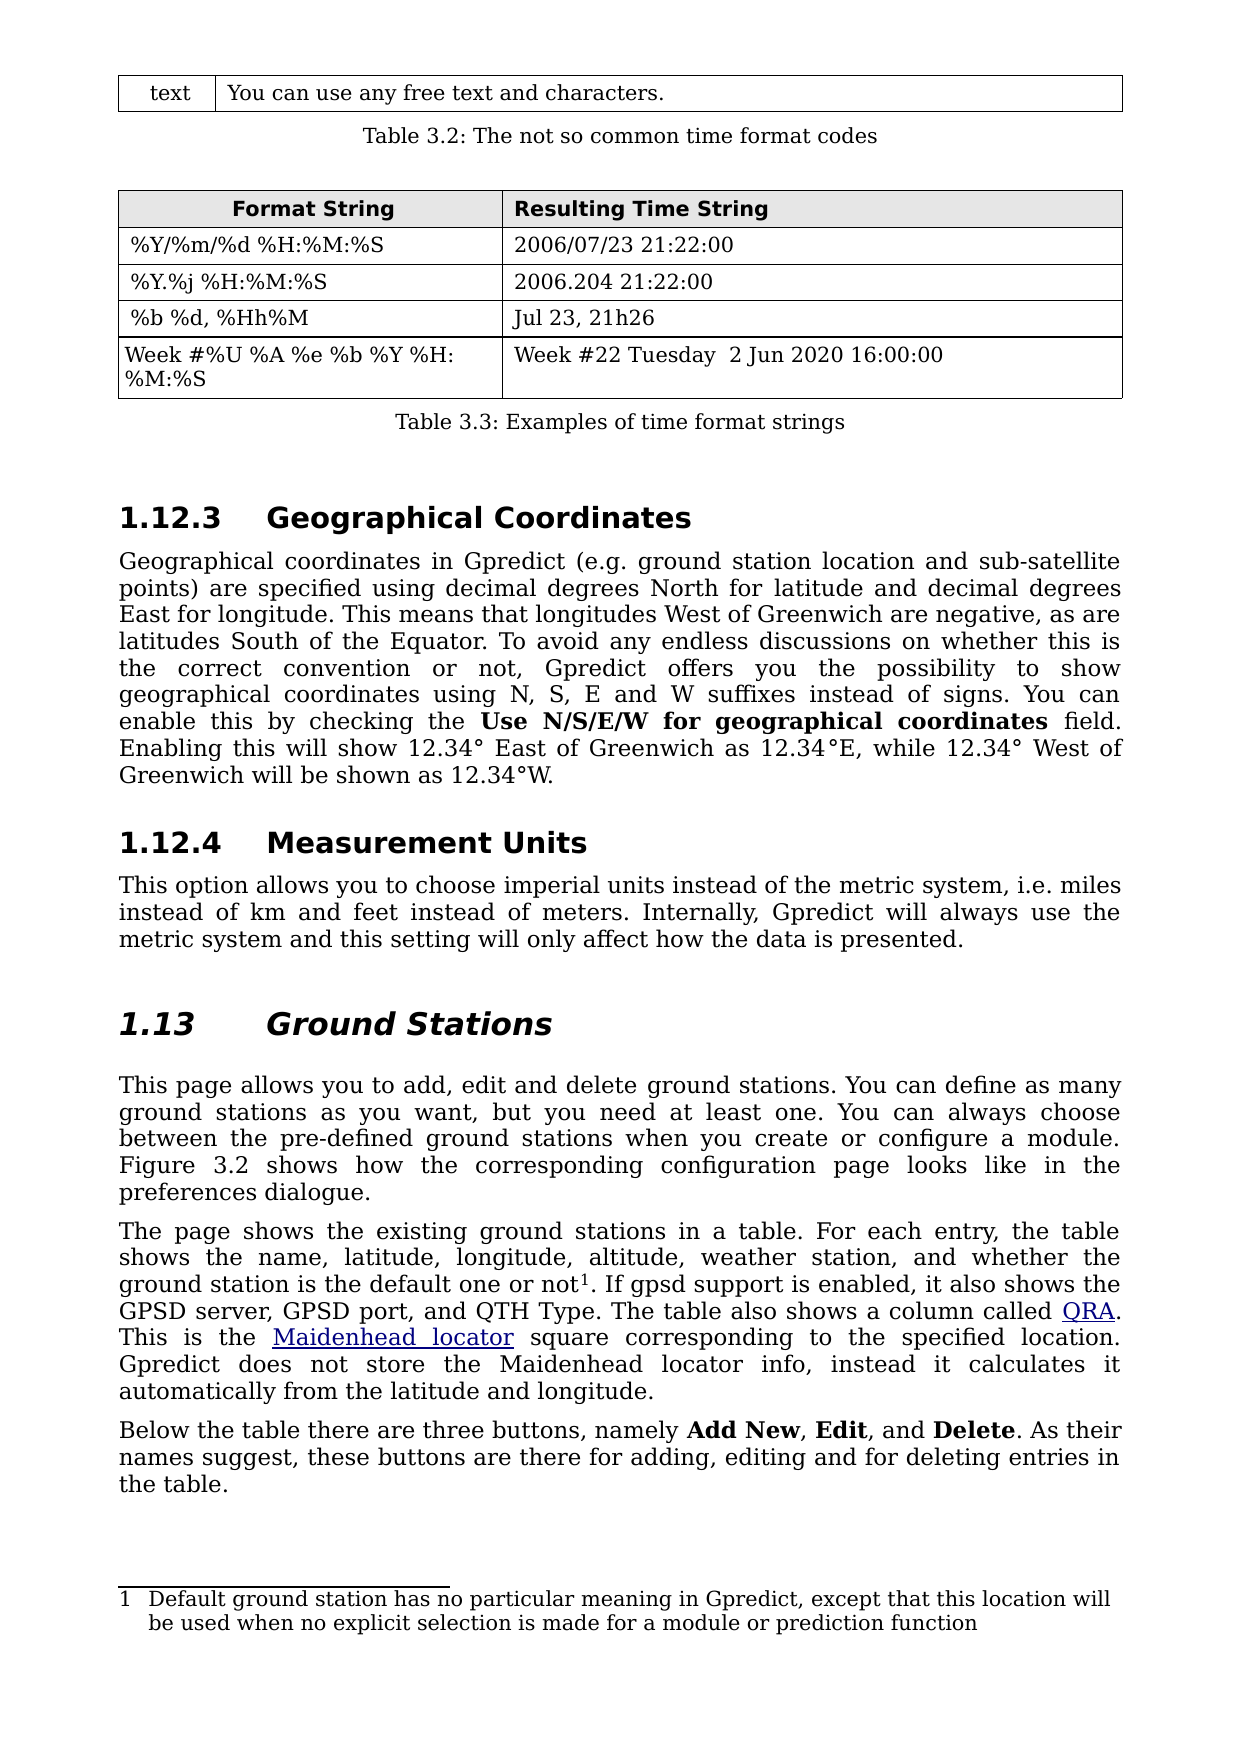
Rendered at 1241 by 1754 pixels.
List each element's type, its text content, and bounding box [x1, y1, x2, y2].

text Table 3.2: The not so common time format codes [118, 124, 1122, 148]
text The page shows the existing ground stations in a table. For each entry, the table shows the name, latitude, longitude, altitude, weather station, and whether the ground station is the default one or not. If gpsd support is enabled, it also shows the GPSD server, GPSD port, and QTH Type. The table also shows a column called QRA. This is the Maidenhead locator square corresponding to the specified location. Gpredict does not store the Maidenhead locator info, instead it calculates it automatically from the latitude and longitude. [118, 1218, 1122, 1404]
table_cell %b %d, %Hh%M [119, 301, 502, 336]
subtitle Measurement Units [118, 826, 1122, 860]
subtitle Ground Stations [118, 1006, 1122, 1043]
text Below the table there are three buttons, namely Add New, Edit, and Delete. As their names suggest, these buttons are there for adding, editing and for deleting entries in the table. [118, 1417, 1122, 1497]
table_cell Week #%U %A %e %b %Y %H:%M:%S [119, 338, 502, 397]
table_cell %Y.%j %H:%M:%S [119, 265, 502, 300]
table_cell Week #22 Tuesday 2 Jun 2020 16:00:00 [503, 338, 1122, 397]
text This option allows you to choose imperial units instead of the metric system, i.e. miles instead of km and feet instead of meters. Internally, Gpredict will always use the metric system and this setting will only affect how the data is presented. [118, 872, 1122, 952]
text Table 3.3: Examples of time format strings [118, 410, 1122, 435]
table_cell 2006/07/23 21:22:00 [503, 228, 1122, 263]
table_cell You can use any free text and characters. [216, 76, 1122, 111]
table_cell %Y/%m/%d %H:%M:%S [119, 228, 502, 263]
text This page allows you to add, edit and delete ground stations. You can define as many ground stations as you want, but you need at least one. You can always choose between the pre-defined ground stations when you create or configure a module. Figure 3.2 shows how the corresponding configuration page looks like in the preferences dialogue. [118, 1072, 1122, 1205]
table_cell text [119, 76, 215, 111]
table_cell Jul 23, 21h26 [503, 301, 1122, 336]
text Geographical coordinates in Gpredict (e.g. ground station location and sub-satellite points) are specified using decimal degrees North for latitude and decimal degrees East for longitude. This means that longitudes West of Greenwich are negative, as are latitudes South of the Equator. To avoid any endless discussions on whether this is the correct convention or not, Gpredict offers you the possibility to show geographical coordinates using N, S, E and W suffixes instead of signs. You can enable this by checking the Use N/S/E/W for geographical coordinates field. Enabling this will show 12.34° East of Greenwich as 12.34°E, while 12.34° West of Greenwich will be shown as 12.34°W. [118, 548, 1122, 788]
table_cell 2006.204 21:22:00 [503, 265, 1122, 300]
table_header Format String [119, 191, 502, 227]
subtitle Geographical Coordinates [118, 502, 1122, 536]
text Default ground station has no particular meaning in Gpredict, except that this location will be used when no explicit selection is made for a module or prediction function [118, 1587, 1122, 1635]
table_header Resulting Time String [503, 191, 1122, 227]
